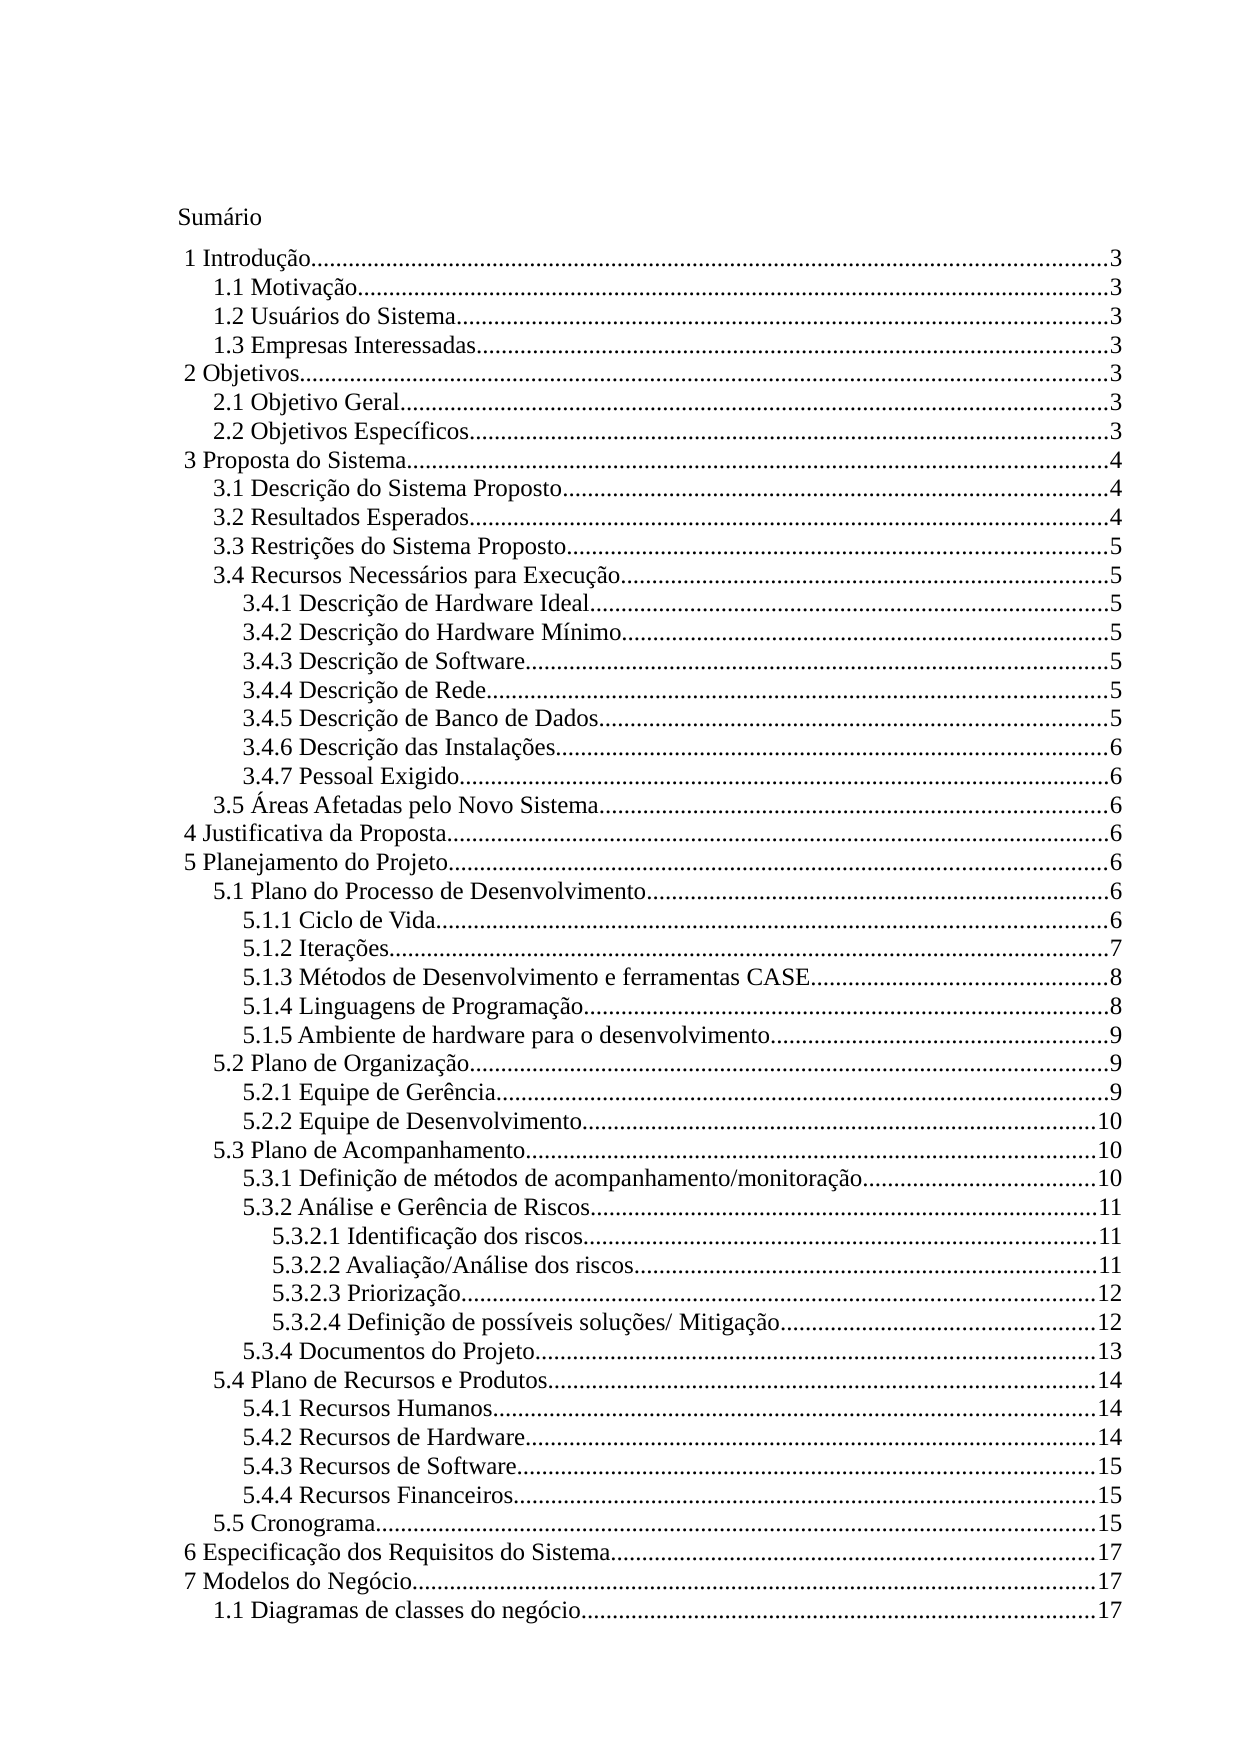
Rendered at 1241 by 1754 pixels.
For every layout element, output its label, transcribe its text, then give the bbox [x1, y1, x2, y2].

text 2.1 Objetivo Geral 3 [207, 387, 1122, 416]
text 5.4.2 Recursos de Hardware 14 [236, 1422, 1122, 1451]
text 6 Especificação dos Requisitos do Sistema 17 [177, 1537, 1122, 1566]
text 3.2 Resultados Esperados 4 [207, 502, 1122, 531]
text 5.4.3 Recursos de Software 15 [236, 1451, 1122, 1480]
text 5.1.3 Métodos de Desenvolvimento e ferramentas CASE 8 [236, 962, 1122, 991]
text 1.1 Motivação 3 [207, 272, 1122, 301]
text 3.4.6 Descrição das Instalações 6 [236, 732, 1122, 761]
text 3 Proposta do Sistema 4 [177, 445, 1122, 473]
text 5.4 Plano de Recursos e Produtos 14 [207, 1365, 1122, 1393]
text 3.1 Descrição do Sistema Proposto 4 [207, 473, 1122, 502]
text 5.2.2 Equipe de Desenvolvimento 10 [236, 1106, 1122, 1135]
text 5.3.2.1 Identificação dos riscos 11 [266, 1221, 1122, 1250]
text 5.3.2.2 Avaliação/Análise dos riscos 11 [266, 1250, 1122, 1278]
text 5.3.1 Definição de métodos de acompanhamento/monitoração 10 [236, 1163, 1122, 1192]
text 1 Introdução 3 [177, 243, 1122, 272]
text 3.4.1 Descrição de Hardware Ideal 5 [236, 588, 1122, 617]
subtitle Sumário [177, 202, 1122, 231]
text 5.2 Plano de Organização 9 [207, 1048, 1122, 1077]
text 5.3.2.4 Definição de possíveis soluções/ Mitigação 12 [266, 1307, 1122, 1336]
text 5.4.1 Recursos Humanos 14 [236, 1393, 1122, 1422]
text 5.5 Cronograma 15 [207, 1508, 1122, 1537]
text 3.4 Recursos Necessários para Execução 5 [207, 560, 1122, 588]
text 5.2.1 Equipe de Gerência 9 [236, 1077, 1122, 1106]
text 5.1.1 Ciclo de Vida 6 [236, 905, 1122, 933]
text 1.2 Usuários do Sistema 3 [207, 301, 1122, 330]
text 3.4.4 Descrição de Rede 5 [236, 675, 1122, 703]
text 5.1.5 Ambiente de hardware para o desenvolvimento 9 [236, 1020, 1122, 1048]
text 3.4.3 Descrição de Software 5 [236, 646, 1122, 675]
text 5.1.4 Linguagens de Programação 8 [236, 991, 1122, 1020]
text 4 Justificativa da Proposta 6 [177, 818, 1122, 847]
text 3.4.5 Descrição de Banco de Dados 5 [236, 703, 1122, 732]
text 5.3.2 Análise e Gerência de Riscos 11 [236, 1192, 1122, 1221]
text 2.2 Objetivos Específicos 3 [207, 416, 1122, 445]
text 2 Objetivos 3 [177, 358, 1122, 387]
text 5.3.4 Documentos do Projeto 13 [236, 1336, 1122, 1365]
text 3.4.2 Descrição do Hardware Mínimo 5 [236, 617, 1122, 646]
text 1.3 Empresas Interessadas 3 [207, 330, 1122, 358]
text 7 Modelos do Negócio 17 [177, 1566, 1122, 1595]
text 3.5 Áreas Afetadas pelo Novo Sistema 6 [207, 790, 1122, 818]
text 5.1 Plano do Processo de Desenvolvimento 6 [207, 876, 1122, 905]
text 5 Planejamento do Projeto 6 [177, 847, 1122, 876]
text 5.1.2 Iterações 7 [236, 933, 1122, 962]
text 5.3.2.3 Priorização 12 [266, 1278, 1122, 1307]
text 1.1 Diagramas de classes do negócio 17 [207, 1595, 1122, 1623]
text 5.4.4 Recursos Financeiros 15 [236, 1480, 1122, 1508]
text 5.3 Plano de Acompanhamento 10 [207, 1135, 1122, 1163]
text 3.3 Restrições do Sistema Proposto 5 [207, 531, 1122, 560]
text 3.4.7 Pessoal Exigido 6 [236, 761, 1122, 790]
